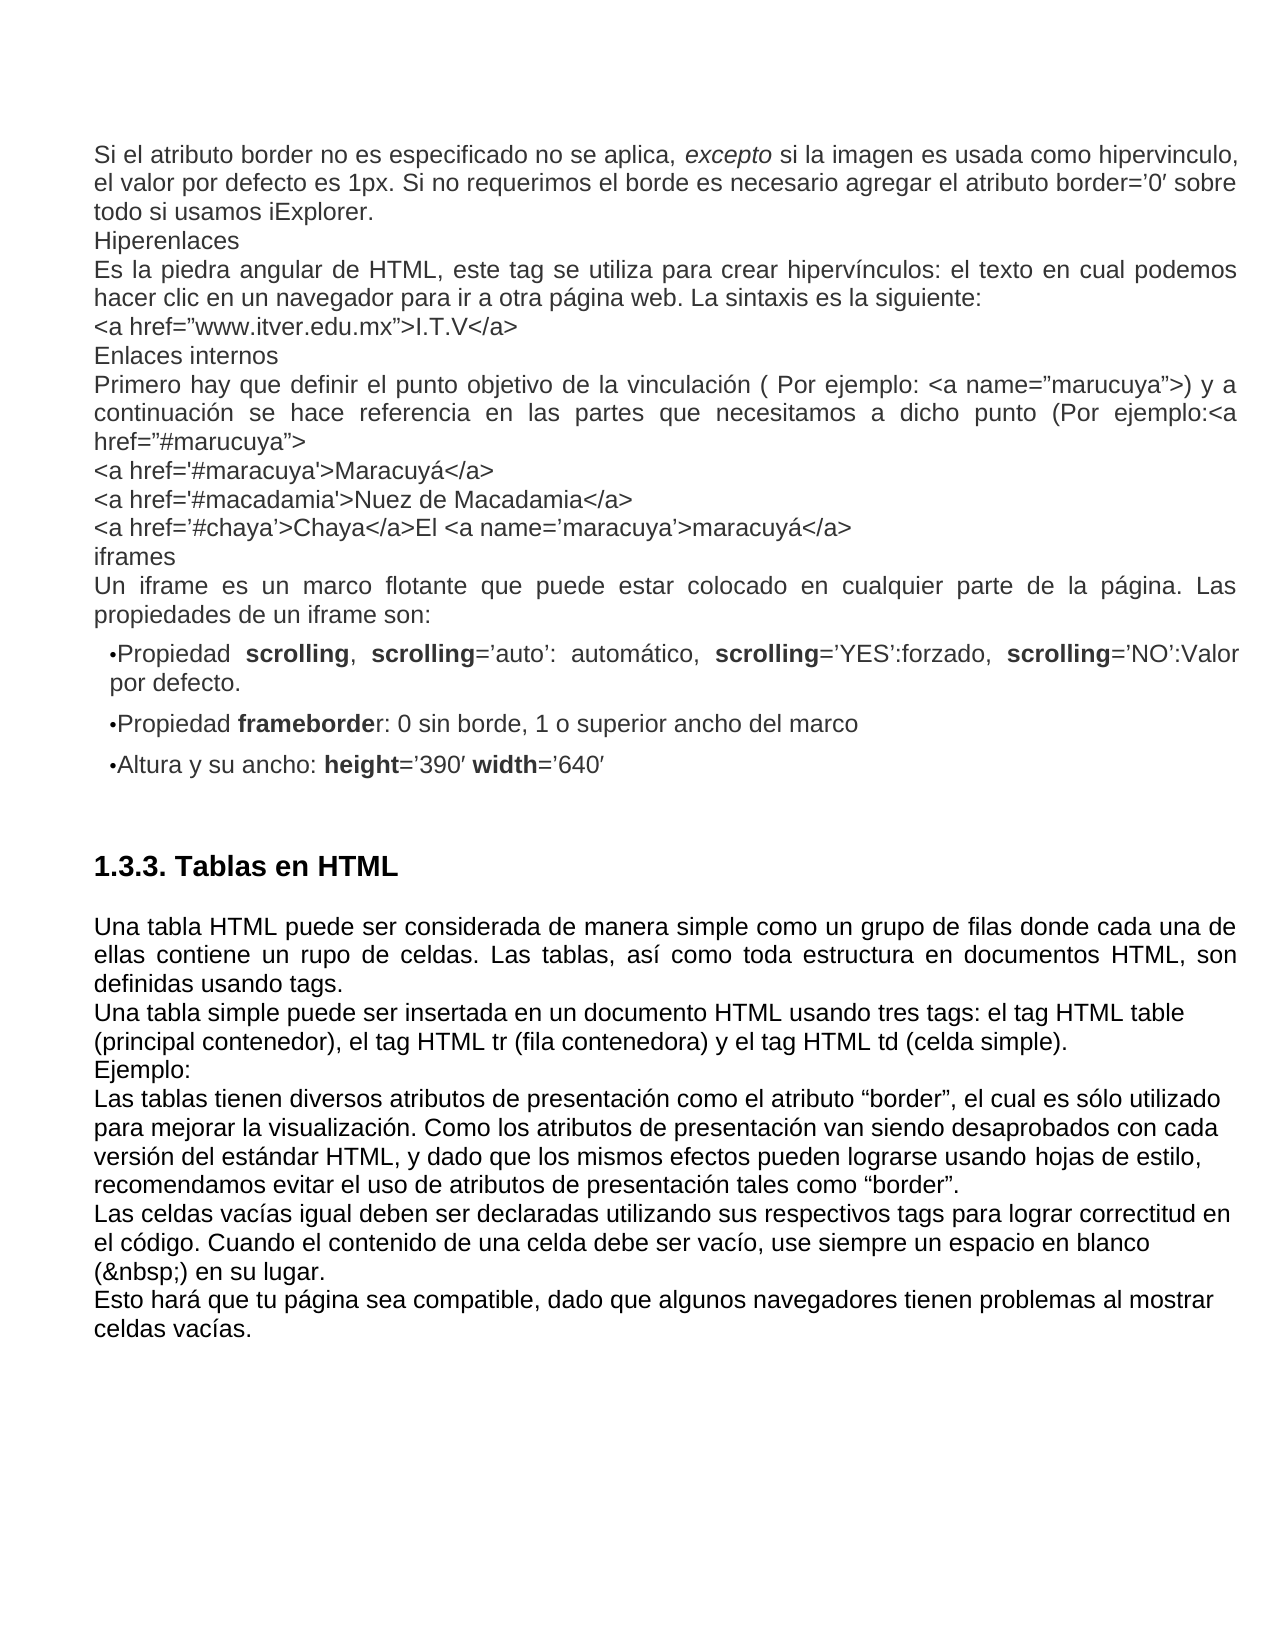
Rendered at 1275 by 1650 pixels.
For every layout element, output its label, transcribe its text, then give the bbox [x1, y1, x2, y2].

text Primero hay que definir el punto objetivo de la vinculación ( Por ejemplo: <a name=”marucuya”>) y a continuación se hace referencia en las partes que necesitamos a dicho punto (Por ejemplo:<a href=”#marucuya”> [94, 369, 1239, 456]
text Hiperenlaces [94, 226, 1239, 254]
subtitle 1.3.3. Tablas en HTML [94, 849, 1239, 883]
text Las celdas vacías igual deben ser declaradas utilizando sus respectivos tags para lograr correctitud en el código. Cuando el contenido de una celda debe ser vacío, use siempre un espacio en blanco (&nbsp;) en su lugar. [94, 1199, 1239, 1285]
text <a href='#maracuya'>Maracuyá</a> [94, 456, 1239, 484]
text Enlaces internos [94, 341, 1239, 369]
text <a href='#macadamia'>Nuez de Macadamia</a> [94, 484, 1239, 513]
text Es la piedra angular de HTML, este tag se utiliza para crear hipervínculos: el texto en cual podemos hacer clic en un navegador para ir a otra página web. La sintaxis es la siguiente: [94, 254, 1239, 312]
list Propiedad frameborder: 0 sin borde, 1 o superior ancho del marco [109, 709, 1239, 738]
list Propiedad scrolling, scrolling=’auto’: automático, scrolling=’YES’:forzado, scrolling=’NO’:Valor por defecto. [109, 639, 1239, 697]
text Una tabla simple puede ser insertada en un documento HTML usando tres tags: el tag HTML table (principal contenedor), el tag HTML tr (fila contenedora) y el tag HTML td (celda simple). [94, 998, 1239, 1055]
text Las tablas tienen diversos atributos de presentación como el atributo “border”, el cual es sólo utilizado para mejorar la visualización. Como los atributos de presentación van siendo desaprobados con cada versión del estándar HTML, y dado que los mismos efectos pueden lograrse usando hojas de estilo, recomendamos evitar el uso de atributos de presentación tales como “border”. [94, 1084, 1239, 1199]
text <a href=”www.itver.edu.mx”>I.T.V</a> [94, 312, 1239, 341]
text Si el atributo border no es especificado no se aplica, excepto si la imagen es usada como hipervinculo, el valor por defecto es 1px. Si no requerimos el borde es necesario agregar el atributo border=’0′ sobre todo si usamos iExplorer. [94, 139, 1239, 226]
text Ejemplo: [94, 1055, 1239, 1084]
text Esto hará que tu página sea compatible, dado que algunos navegadores tienen problemas al mostrar celdas vacías. [94, 1285, 1239, 1343]
text Una tabla HTML puede ser considerada de manera simple como un grupo de filas donde cada una de ellas contiene un rupo de celdas. Las tablas, así como toda estructura en documentos HTML, son definidas usando tags. [94, 912, 1239, 998]
text iframes [94, 542, 1239, 571]
list Altura y su ancho: height=’390′ width=’640′ [109, 751, 1239, 779]
text <a href=’#chaya’>Chaya</a>El <a name=’maracuya’>maracuyá</a> [94, 513, 1239, 542]
text Un iframe es un marco flotante que puede estar colocado en cualquier parte de la página. Las propiedades de un iframe son: [94, 571, 1239, 628]
